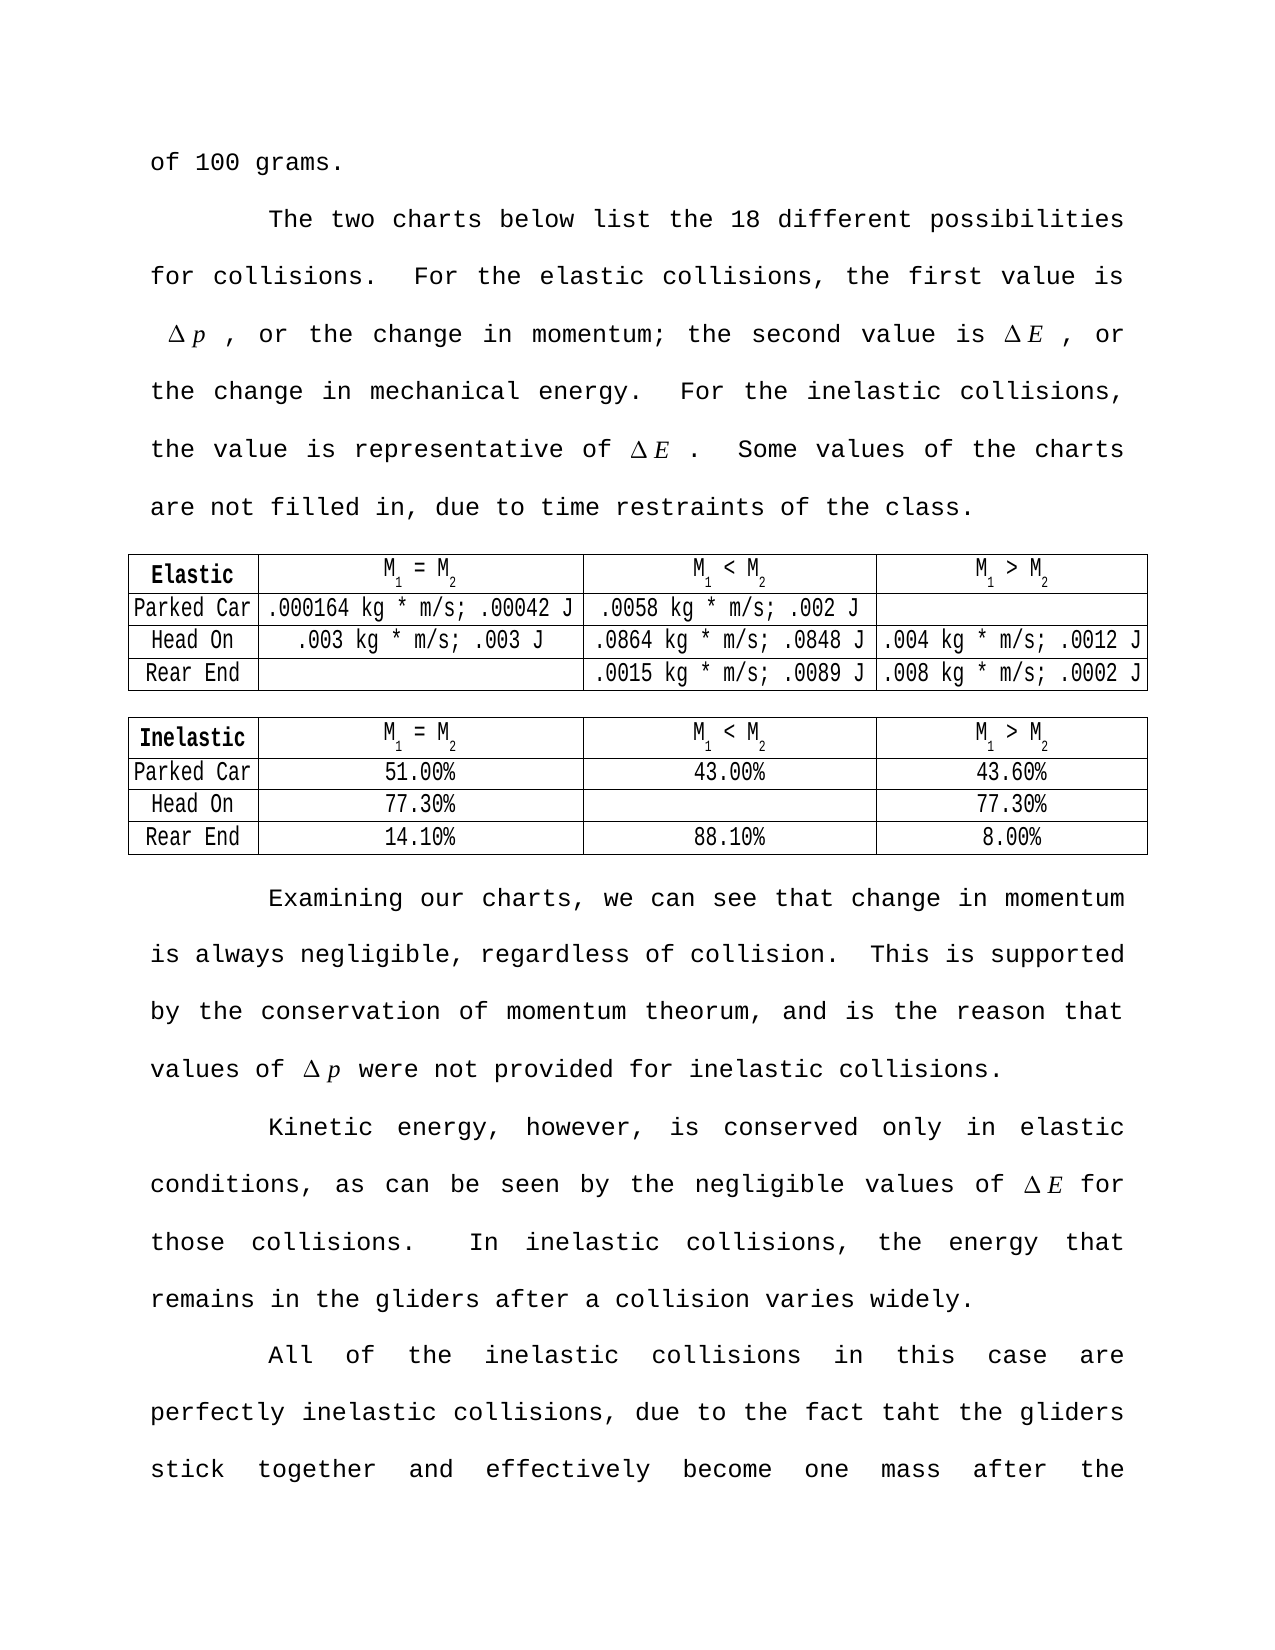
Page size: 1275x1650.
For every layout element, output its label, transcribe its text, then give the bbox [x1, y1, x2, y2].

text Examining our charts, we can see that change in momentum is always negligible, regardless of collision. This is supported by the conservation of momentum theorum, and is the reason that values ofwere not provided for inelastic collisions. [150, 691, 1125, 717]
text Examining our charts, we can see that change in momentum is always negligible, regardless of collision. This is supported by the conservation of momentum theorum, and is the reason that values ofwere not provided for inelastic collisions. [584, 594, 876, 625]
text Examining our charts, we can see that change in momentum is always negligible, regardless of collision. This is supported by the conservation of momentum theorum, and is the reason that values ofwere not provided for inelastic collisions. [584, 759, 876, 789]
text Examining our charts, we can see that change in momentum is always negligible, regardless of collision. This is supported by the conservation of momentum theorum, and is the reason that values ofwere not provided for inelastic collisions. [259, 718, 583, 758]
text Examining our charts, we can see that change in momentum is always negligible, regardless of collision. This is supported by the conservation of momentum theorum, and is the reason that values ofwere not provided for inelastic collisions. [259, 594, 583, 625]
text The two charts below list the 18 different possibilities for collisions. For the elastic collisions, the first value is, or the change in momentum; the second value is, or the change in mechanical energy. For the inelastic collisions, the value is representative of. Some values of the charts are not filled in, due to time restraints of the class. [150, 207, 1125, 523]
text Examining our charts, we can see that change in momentum is always negligible, regardless of collision. This is supported by the conservation of momentum theorum, and is the reason that values ofwere not provided for inelastic collisions. [259, 790, 583, 821]
text Examining our charts, we can see that change in momentum is always negligible, regardless of collision. This is supported by the conservation of momentum theorum, and is the reason that values ofwere not provided for inelastic collisions. [877, 790, 1125, 821]
text Examining our charts, we can see that change in momentum is always negligible, regardless of collision. This is supported by the conservation of momentum theorum, and is the reason that values ofwere not provided for inelastic collisions. [259, 759, 583, 789]
text Examining our charts, we can see that change in momentum is always negligible, regardless of collision. This is supported by the conservation of momentum theorum, and is the reason that values ofwere not provided for inelastic collisions. [877, 594, 1125, 625]
text Examining our charts, we can see that change in momentum is always negligible, regardless of collision. This is supported by the conservation of momentum theorum, and is the reason that values ofwere not provided for inelastic collisions. [584, 626, 876, 658]
text Examining our charts, we can see that change in momentum is always negligible, regardless of collision. This is supported by the conservation of momentum theorum, and is the reason that values ofwere not provided for inelastic collisions. [584, 555, 876, 593]
text of 100 grams. [150, 150, 1125, 178]
text Examining our charts, we can see that change in momentum is always negligible, regardless of collision. This is supported by the conservation of momentum theorum, and is the reason that values ofwere not provided for inelastic collisions. [259, 659, 583, 690]
text All of the inelastic collisions in this case are perfectly inelastic collisions, due to the fact taht the gliders stick together and effectively become one mass after the [150, 1343, 1125, 1485]
text Examining our charts, we can see that change in momentum is always negligible, regardless of collision. This is supported by the conservation of momentum theorum, and is the reason that values ofwere not provided for inelastic collisions. [259, 626, 583, 658]
text Examining our charts, we can see that change in momentum is always negligible, regardless of collision. This is supported by the conservation of momentum theorum, and is the reason that values ofwere not provided for inelastic collisions. [584, 822, 876, 854]
text Examining our charts, we can see that change in momentum is always negligible, regardless of collision. This is supported by the conservation of momentum theorum, and is the reason that values ofwere not provided for inelastic collisions. [877, 759, 1125, 789]
text Examining our charts, we can see that change in momentum is always negligible, regardless of collision. This is supported by the conservation of momentum theorum, and is the reason that values ofwere not provided for inelastic collisions. [877, 555, 1125, 593]
text Examining our charts, we can see that change in momentum is always negligible, regardless of collision. This is supported by the conservation of momentum theorum, and is the reason that values ofwere not provided for inelastic collisions. [877, 822, 1125, 854]
text Examining our charts, we can see that change in momentum is always negligible, regardless of collision. This is supported by the conservation of momentum theorum, and is the reason that values ofwere not provided for inelastic collisions. [584, 790, 876, 821]
text Examining our charts, we can see that change in momentum is always negligible, regardless of collision. This is supported by the conservation of momentum theorum, and is the reason that values ofwere not provided for inelastic collisions. [259, 555, 583, 593]
text Examining our charts, we can see that change in momentum is always negligible, regardless of collision. This is supported by the conservation of momentum theorum, and is the reason that values ofwere not provided for inelastic collisions. [584, 718, 876, 758]
text Examining our charts, we can see that change in momentum is always negligible, regardless of collision. This is supported by the conservation of momentum theorum, and is the reason that values ofwere not provided for inelastic collisions. [877, 659, 1125, 690]
text Examining our charts, we can see that change in momentum is always negligible, regardless of collision. This is supported by the conservation of momentum theorum, and is the reason that values ofwere not provided for inelastic collisions. [150, 855, 1125, 1086]
text Examining our charts, we can see that change in momentum is always negligible, regardless of collision. This is supported by the conservation of momentum theorum, and is the reason that values ofwere not provided for inelastic collisions. [584, 659, 876, 690]
text Examining our charts, we can see that change in momentum is always negligible, regardless of collision. This is supported by the conservation of momentum theorum, and is the reason that values ofwere not provided for inelastic collisions. [877, 626, 1125, 658]
text Examining our charts, we can see that change in momentum is always negligible, regardless of collision. This is supported by the conservation of momentum theorum, and is the reason that values ofwere not provided for inelastic collisions. [259, 822, 583, 854]
text Kinetic energy, however, is conserved only in elastic conditions, as can be seen by the negligible values offor those collisions. In inelastic collisions, the energy that remains in the gliders after a collision varies widely. [150, 1114, 1125, 1315]
text Examining our charts, we can see that change in momentum is always negligible, regardless of collision. This is supported by the conservation of momentum theorum, and is the reason that values ofwere not provided for inelastic collisions. [877, 718, 1125, 758]
